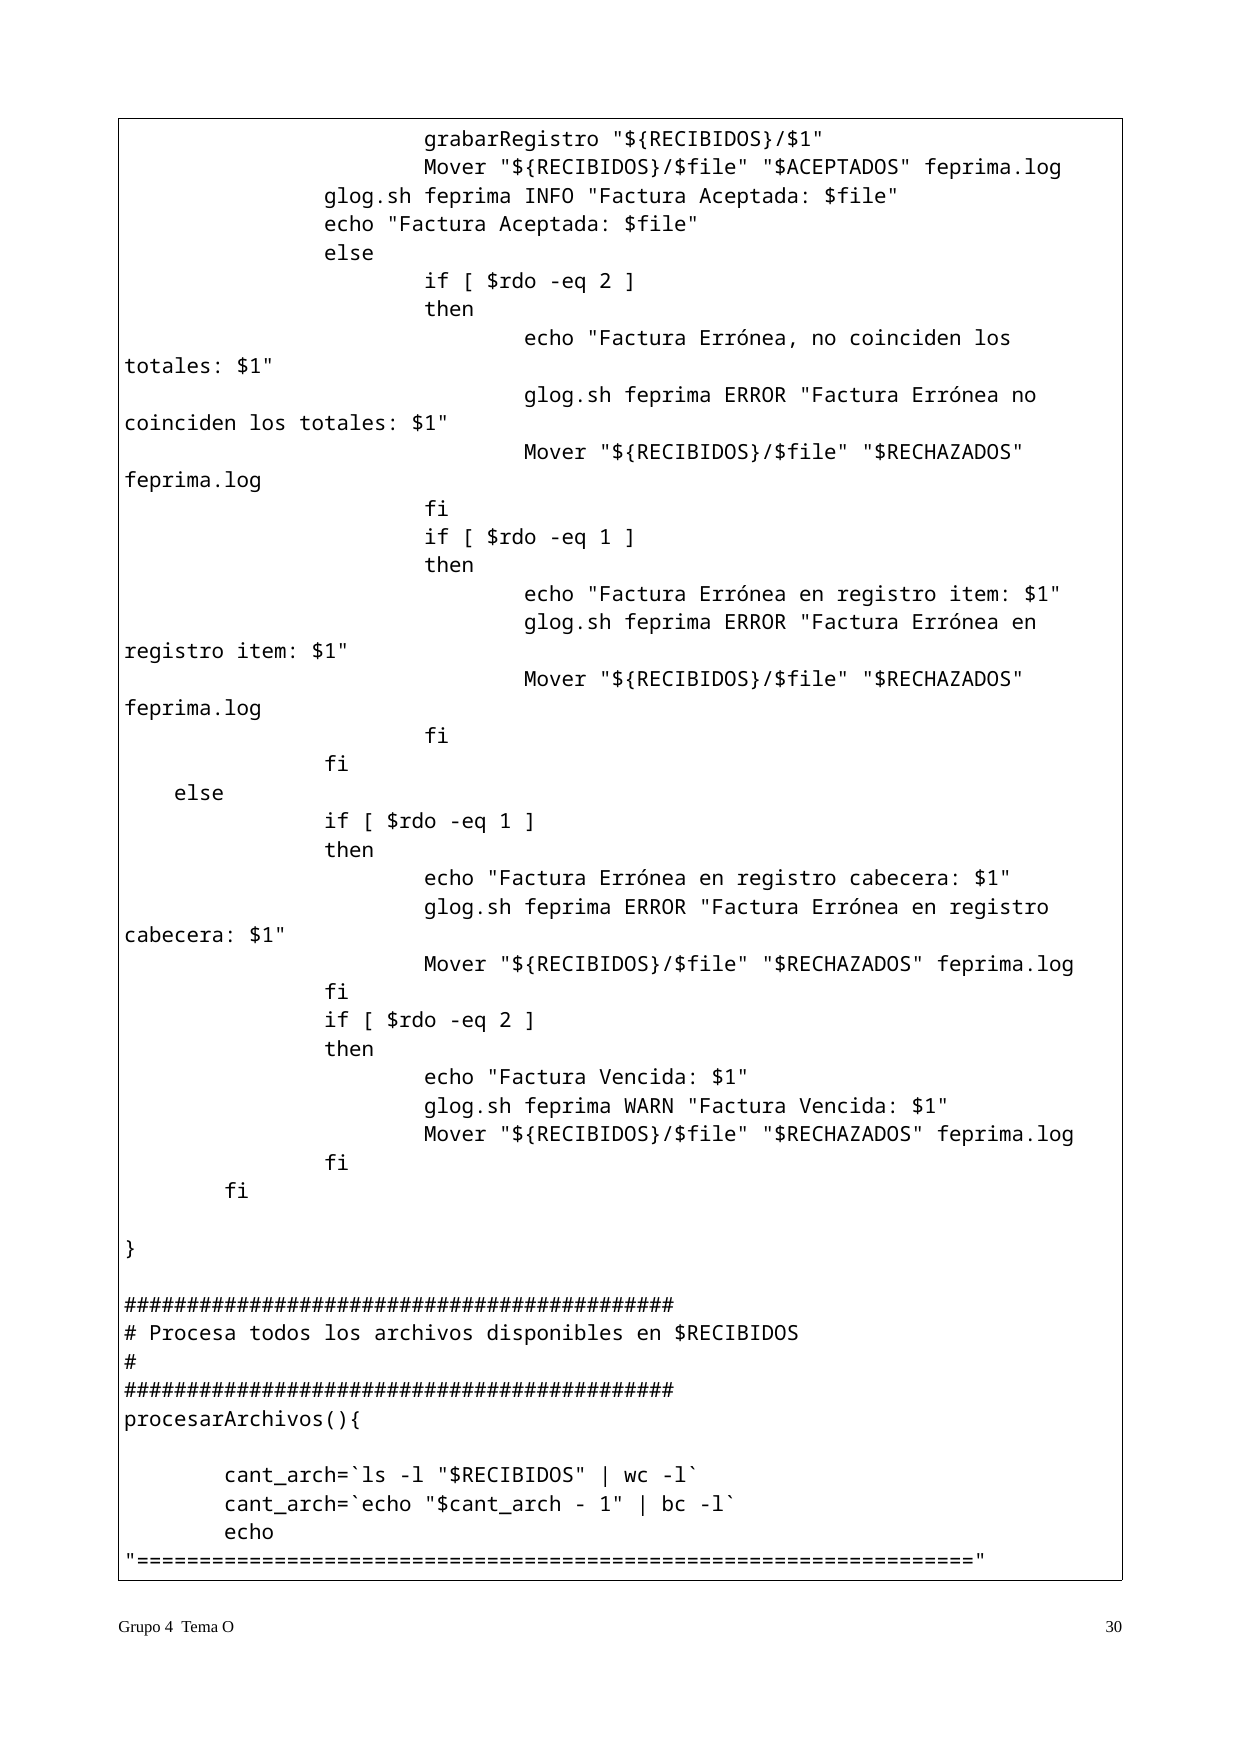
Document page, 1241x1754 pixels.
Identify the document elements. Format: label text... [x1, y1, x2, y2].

table_header grabarRegistro "${RECIBIDOS}/$1" Mover "${RECIBIDOS}/$file" "$ACEPTADOS" feprima.log glog.sh feprima INFO "Factura Aceptada: $file" echo "Factura Aceptada: $file" else if [ $rdo -eq 2 ] then echo "Factura Errónea, no coinciden los totales: $1" glog.sh feprima ERROR "Factura Errónea no coinciden los totales: $1" Mover "${RECIBIDOS}/$file" "$RECHAZADOS" feprima.log fi if [ $rdo -eq 1 ] then echo "Factura Errónea en registro item: $1" glog.sh feprima ERROR "Factura Errónea en registro item: $1" Mover "${RECIBIDOS}/$file" "$RECHAZADOS" feprima.log fi fi else if [ $rdo -eq 1 ] then echo "Factura Errónea en registro cabecera: $1" glog.sh feprima ERROR "Factura Errónea en registro cabecera: $1" Mover "${RECIBIDOS}/$file" "$RECHAZADOS" feprima.log fi if [ $rdo -eq 2 ] then echo "Factura Vencida: $1" glog.sh feprima WARN "Factura Vencida: $1" Mover "${RECIBIDOS}/$file" "$RECHAZADOS" feprima.log fi fi } ############################################ # Procesa todos los archivos disponibles en $RECIBIDOS # ############################################ procesarArchivos(){ cant_arch=`ls -l "$RECIBIDOS" | wc -l` cant_arch=`echo "$cant_arch - 1" | bc -l` echo "===================================================================" [119, 119, 1122, 1580]
